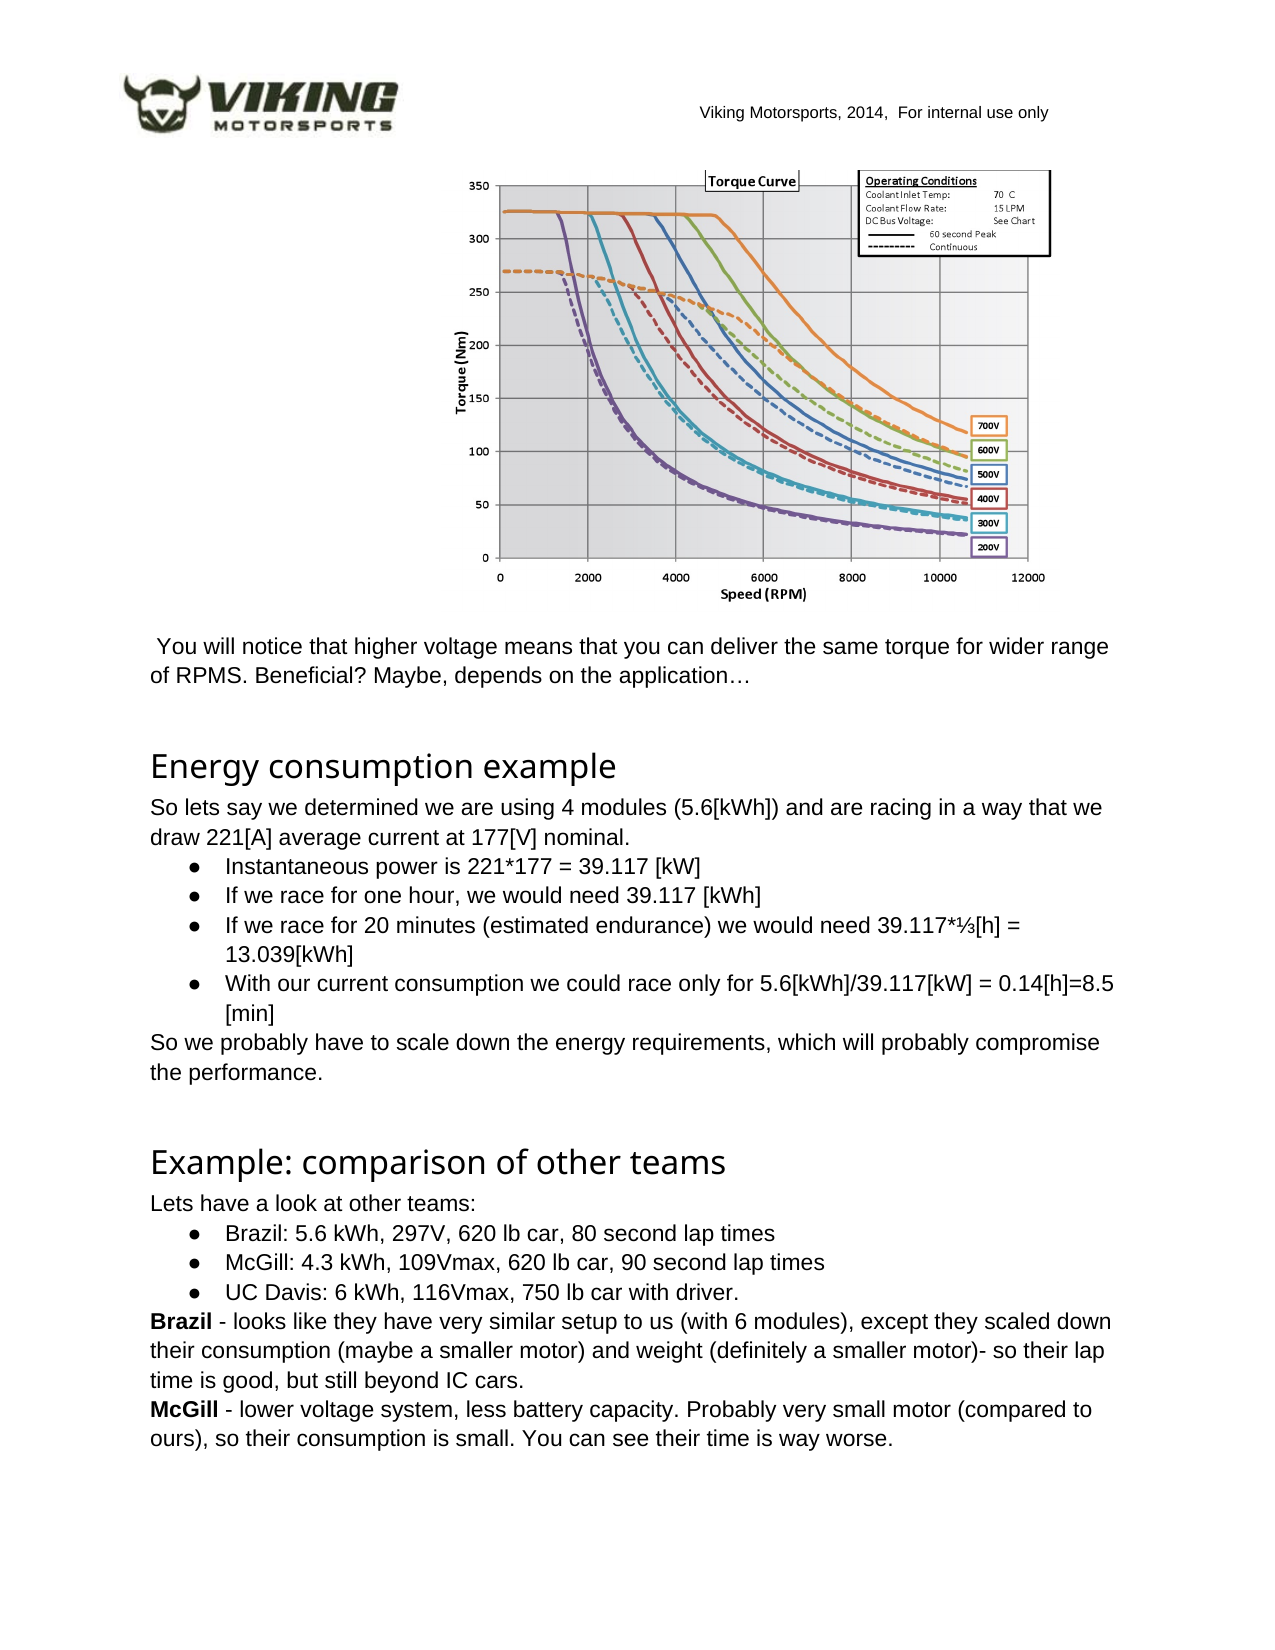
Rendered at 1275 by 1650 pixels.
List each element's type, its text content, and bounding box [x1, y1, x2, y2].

list With our current consumption we could race only for 5.6[kWh]/39.117[kW] = 0.14[h]=8.5 [min] [187, 971, 1125, 1026]
picture [441, 170, 1060, 612]
list If we race for one hour, we would need 39.117 [kWh] [187, 883, 1125, 909]
list McGill: 4.3 kWh, 109Vmax, 620 lb car, 90 second lap times [187, 1250, 1125, 1275]
text McGill - lower voltage system, less battery capacity. Probably very small motor (compared to ours), so their consumption is small. You can see their time is way worse. [150, 1397, 1125, 1452]
picture [118, 73, 404, 138]
list Brazil: 5.6 kWh, 297V, 620 lb car, 80 second lap times [187, 1220, 1125, 1246]
list Instantaneous power is 221*177 = 39.117 [kW] [187, 854, 1125, 879]
text So lets say we determined we are using 4 modules (5.6[kWh]) and are racing in a way that we draw 221[A] average current at 177[V] nominal. [150, 795, 1125, 850]
text You will notice that higher voltage means that you can deliver the same torque for wider range of RPMS. Beneficial? Maybe, depends on the application… [150, 634, 1125, 689]
text Brazil - looks like they have very similar setup to us (with 6 modules), except they scaled down their consumption (maybe a smaller motor) and weight (definitely a smaller motor)- so their lap time is good, but still beyond IC cars. [150, 1308, 1125, 1393]
subtitle Energy consumption example [150, 743, 1125, 788]
text So we probably have to scale down the energy requirements, which will probably compromise the performance. [150, 1030, 1125, 1085]
text Lets have a look at other teams: [150, 1191, 1125, 1217]
list If we race for 20 minutes (estimated endurance) we would need 39.117*⅓[h] = 13.039[kWh] [187, 912, 1125, 967]
list UC Davis: 6 kWh, 116Vmax, 750 lb car with driver. [187, 1279, 1125, 1305]
subtitle Example: comparison of other teams [150, 1139, 1125, 1184]
